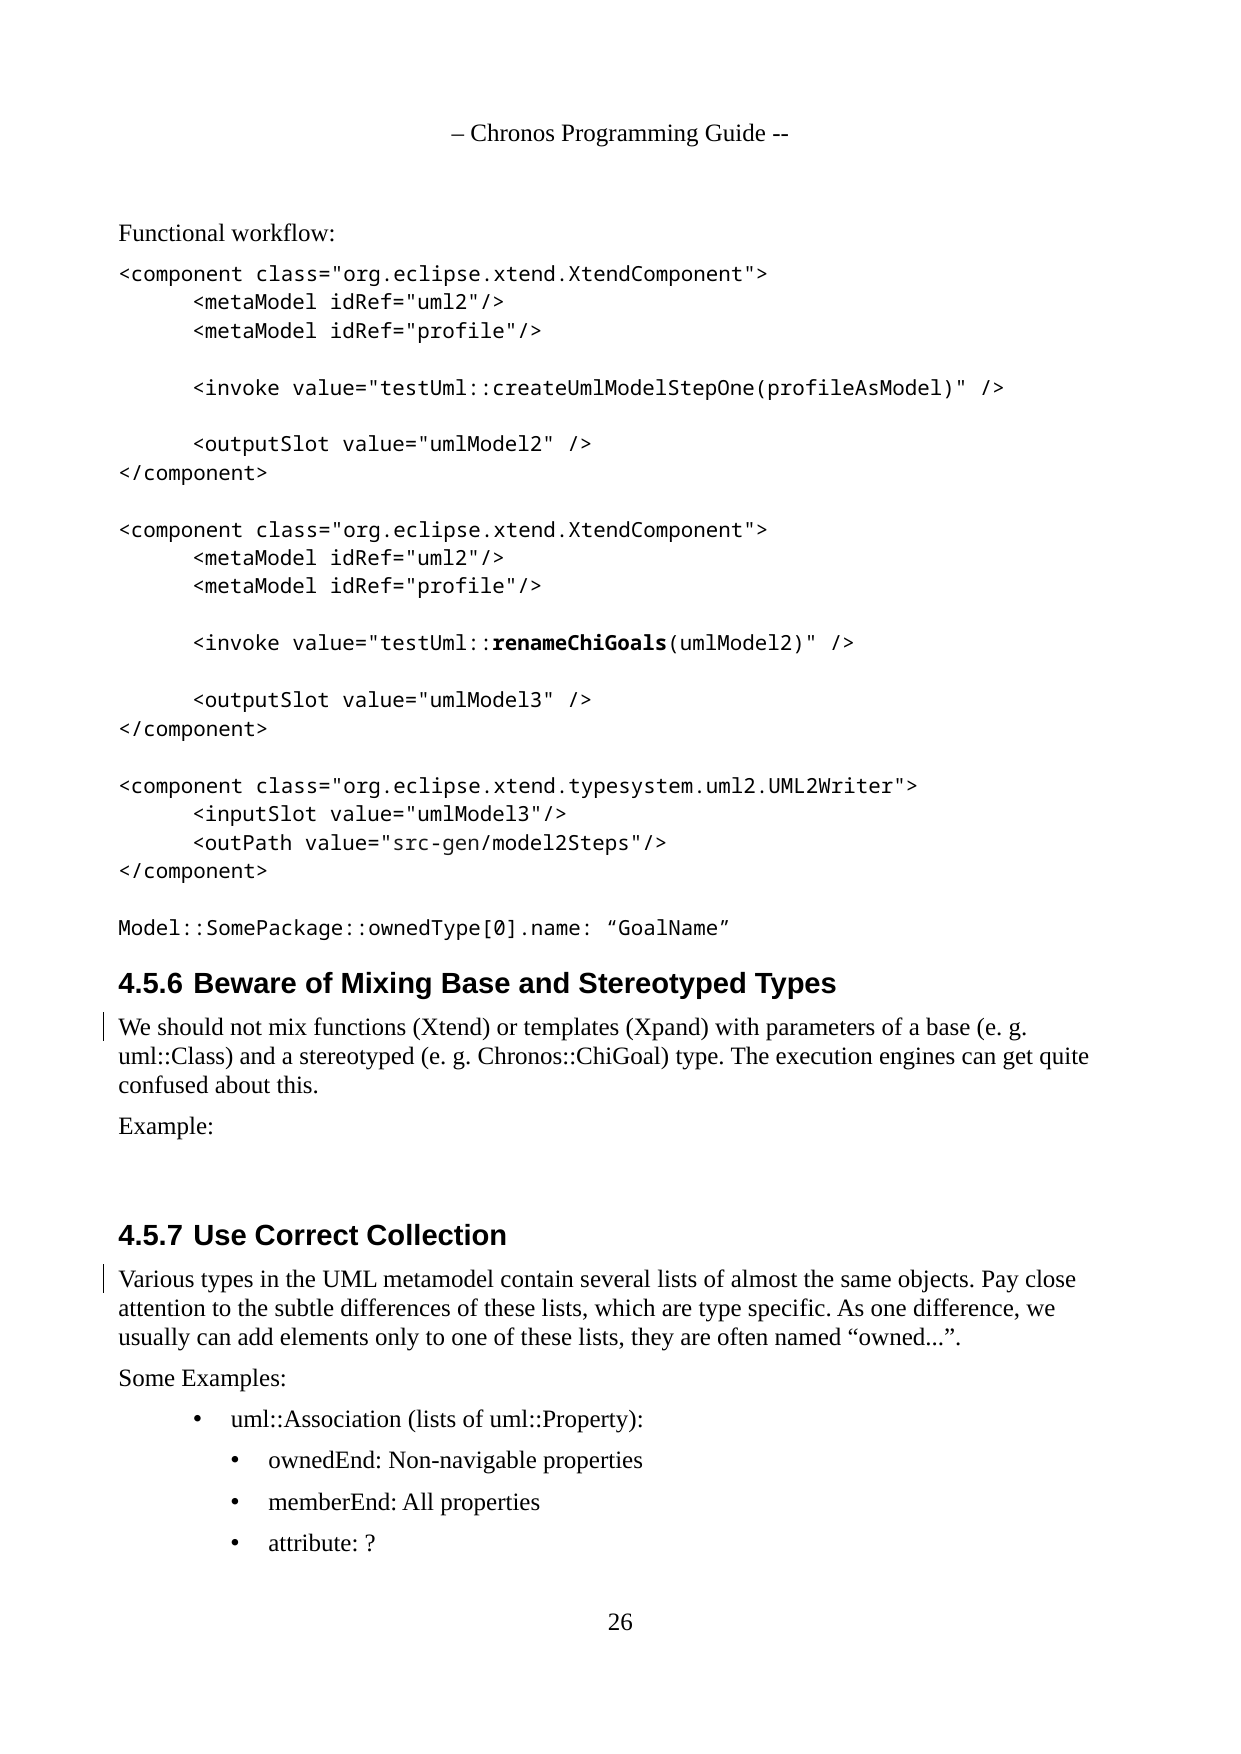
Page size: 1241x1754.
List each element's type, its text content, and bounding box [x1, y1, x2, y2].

text We should not mix functions (Xtend) or templates (Xpand) with parameters of a base (e. g. uml::Class) and a stereotyped (e. g. Chronos::ChiGoal) type. The execution engines can get quite confused about this. [118, 1012, 1122, 1099]
subtitle Use Correct Collection [118, 1218, 1122, 1252]
text Some Examples: [118, 1363, 1122, 1392]
list attribute: ? [231, 1528, 1122, 1557]
text <outputSlot value="umlModel2" /> [118, 429, 1122, 458]
text Example: [118, 1111, 1122, 1140]
text </component> [118, 458, 1122, 486]
text <component class="org.eclipse.xtend.typesystem.uml2.UML2Writer"> [118, 771, 1122, 799]
list ownedEnd: Non-navigable properties [231, 1446, 1122, 1474]
text <metaModel idRef="profile"/> [118, 572, 1122, 600]
text <metaModel idRef="uml2"/> [118, 287, 1122, 316]
text <invoke value="testUml::renameChiGoals(umlModel2)" /> [118, 628, 1122, 657]
text <component class="org.eclipse.xtend.XtendComponent"> [118, 515, 1122, 543]
text <component class="org.eclipse.xtend.XtendComponent"> [118, 259, 1122, 287]
text <outputSlot value="umlModel3" /> [118, 685, 1122, 714]
text </component> [118, 856, 1122, 884]
text </component> [118, 714, 1122, 742]
text Model::SomePackage::ownedType[0].name: “GoalName” [118, 913, 1122, 941]
text <metaModel idRef="uml2"/> [118, 543, 1122, 572]
text <inputSlot value="umlModel3"/> [118, 799, 1122, 828]
text <invoke value="testUml::createUmlModelStepOne(profileAsModel)" /> [118, 373, 1122, 401]
list uml::Association (lists of uml::Property): [193, 1404, 1122, 1433]
list memberEnd: All properties [231, 1487, 1122, 1516]
text Functional workflow: [118, 218, 1122, 246]
subtitle Beware of Mixing Base and Stereotyped Types [118, 966, 1122, 1000]
text <outPath value="src-gen/model2Steps"/> [118, 828, 1122, 856]
text Various types in the UML metamodel contain several lists of almost the same objects. Pay close attention to the subtle differences of these lists, which are type specific. As one difference, we usually can add elements only to one of these lists, they are often named “owned...”. [118, 1264, 1122, 1351]
text <metaModel idRef="profile"/> [118, 316, 1122, 344]
